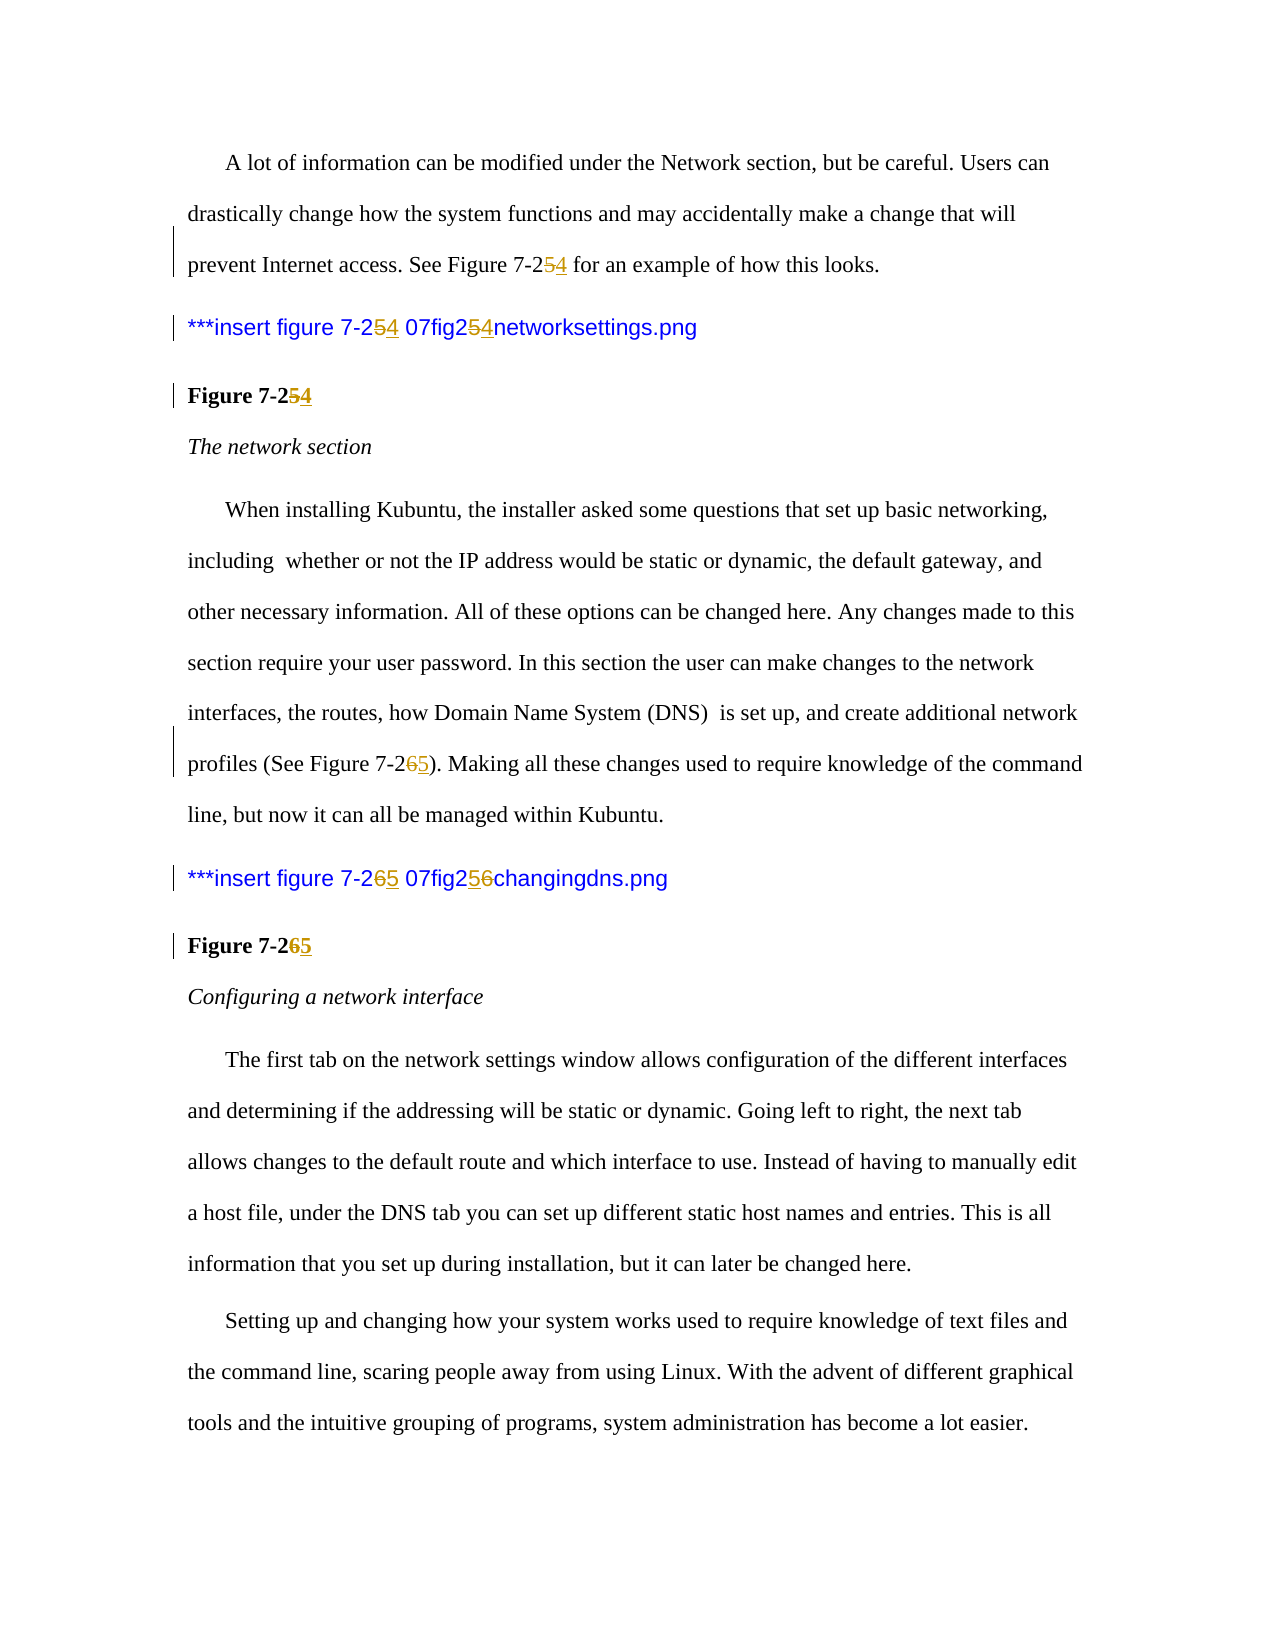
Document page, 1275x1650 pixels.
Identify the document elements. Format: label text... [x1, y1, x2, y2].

text ***insert figure 7-25 07fig25changingdns.png [187, 865, 1087, 891]
text A lot of information can be modified under the Network section, but be careful. Users can drastically change how the system functions and may accidentally make a change that will prevent Internet access. See Figure 7-24 for an example of how this looks. [187, 150, 1087, 277]
text Figure 7-25 [187, 933, 1087, 959]
text The network section [187, 434, 1087, 459]
text The first tab on the network settings window allows configuration of the different interfaces and determining if the addressing will be static or dynamic. Going left to right, the next tab allows changes to the default route and which interface to use. Instead of having to manually edit a host file, under the DNS tab you can set up different static host names and entries. This is all information that you set up during installation, but it can later be changed here. [187, 1047, 1087, 1276]
text ***insert figure 7-24 07fig24networksettings.png [187, 315, 1087, 341]
text When installing Kubuntu, the installer asked some questions that set up basic networking, including whether or not the IP address would be static or dynamic, the default gateway, and other necessary information. All of these options can be changed here. Any changes made to this section require your user password. In this section the user can make changes to the network interfaces, the routes, how Domain Name System (DNS) is set up, and create additional network profiles (See Figure 7-25). Making all these changes used to require knowledge of the command line, but now it can all be managed within Kubuntu. [187, 497, 1087, 827]
text Setting up and changing how your system works used to require knowledge of text files and the command line, scaring people away from using Linux. With the advent of different graphical tools and the intuitive grouping of programs, system administration has become a lot easier. [187, 1308, 1087, 1435]
text Figure 7-24 [187, 383, 1087, 408]
text Configuring a network interface [187, 984, 1087, 1009]
